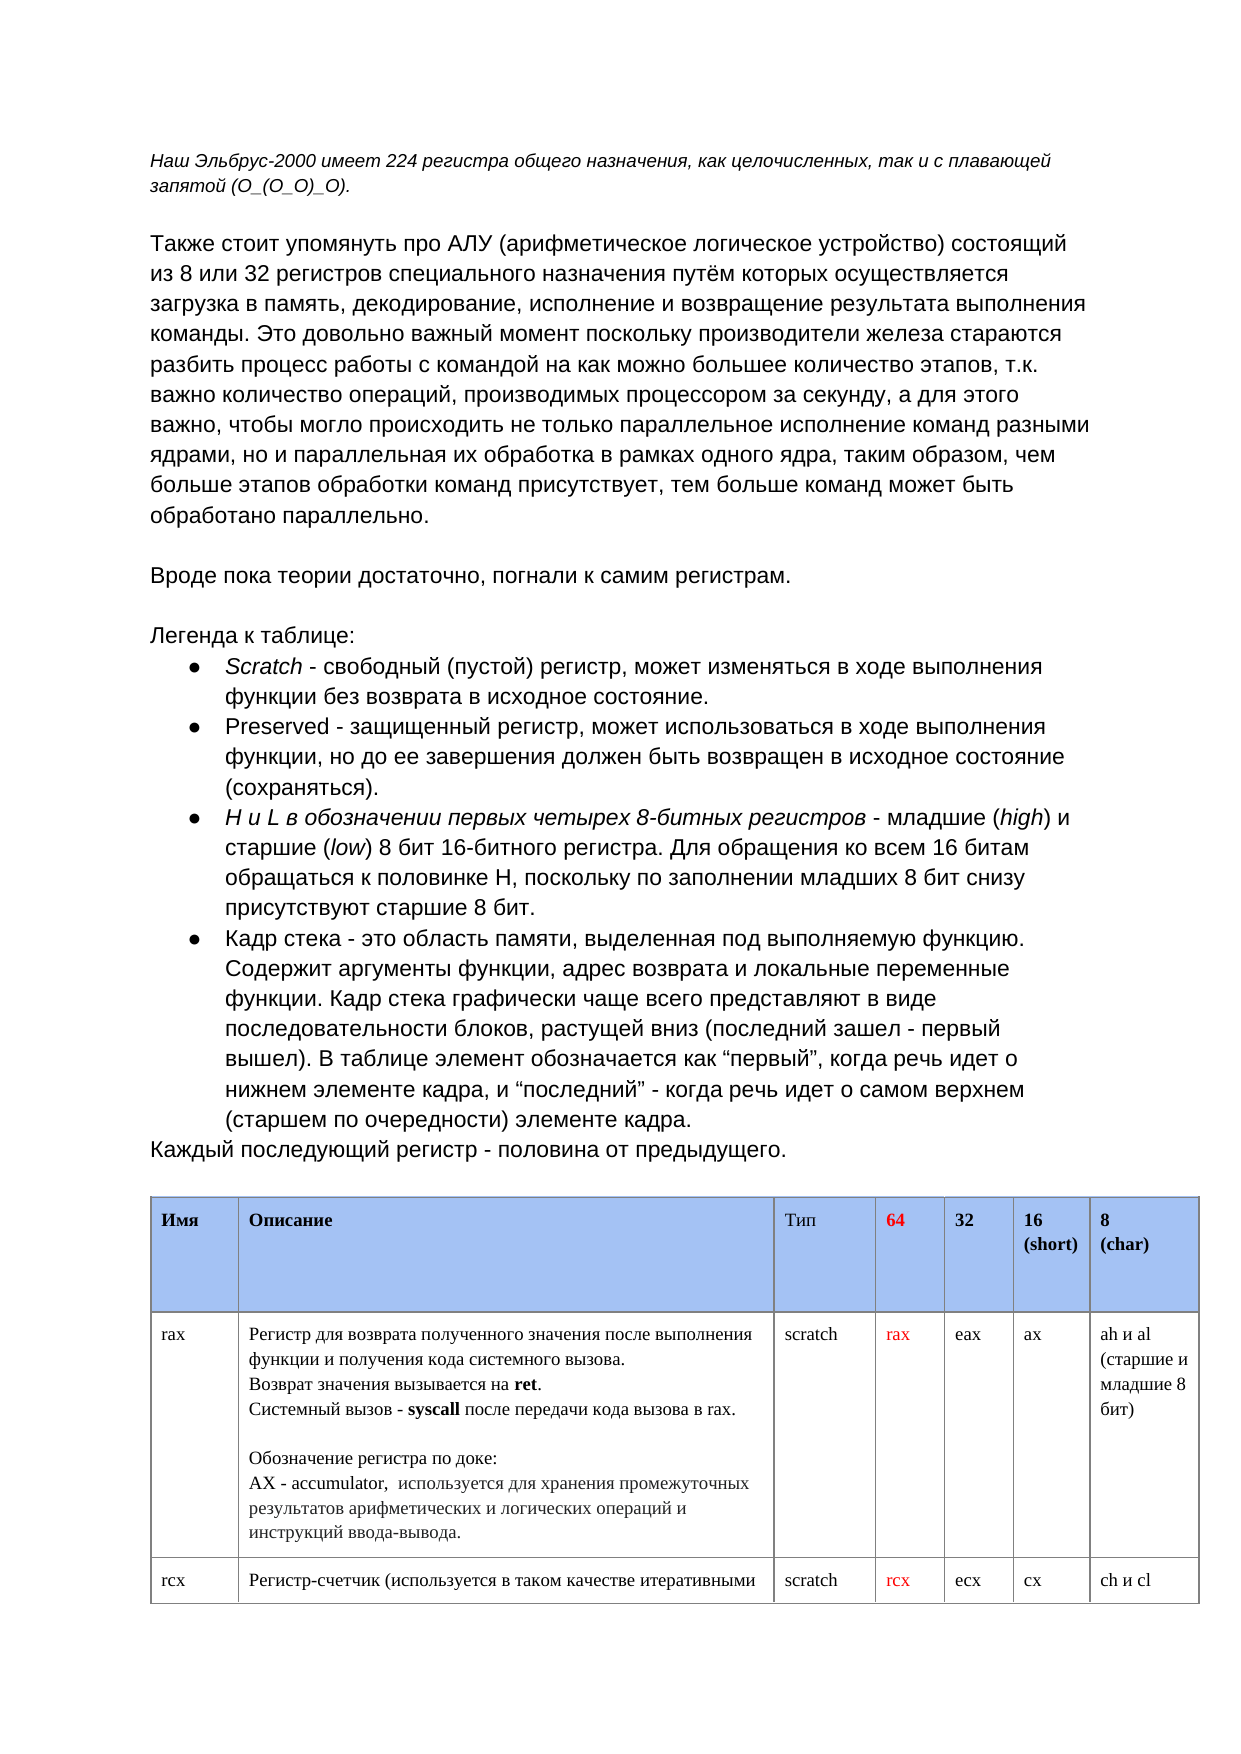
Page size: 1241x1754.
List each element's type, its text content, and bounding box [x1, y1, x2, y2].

table_header Тип [775, 1198, 875, 1311]
table_cell rax [876, 1313, 944, 1557]
table_header 32 [945, 1198, 1013, 1311]
text Легенда к таблице: [150, 622, 1090, 649]
list Scratch - свободный (пустой) регистр, может изменяться в ходе выполнения функции без возврата в исходное состояние. [187, 653, 1090, 709]
text Каждый последующий регистр - половина от предыдущего. [150, 1136, 1090, 1162]
table_cell rax [152, 1313, 238, 1557]
text Также стоит упомянуть про АЛУ (арифметическое логическое устройство) состоящий из 8 или 32 регистров специального назначения путём которых осуществляется загрузка в память, декодирование, исполнение и возвращение результата выполнения команды. Это довольно важный момент поскольку производители железа стараются разбить процесс работы с командой на как можно большее количество этапов, т.к. важно количество операций, производимых процессором за секунду, а для этого важно, чтобы могло происходить не только параллельное исполнение команд разными ядрами, но и параллельная их обработка в рамках одного ядра, таким образом, чем больше этапов обработки команд присутствует, тем больше команд может быть обработано параллельно. [150, 230, 1090, 528]
text Вроде пока теории достаточно, погнали к самим регистрам. [150, 562, 1090, 588]
list H и L в обозначении первых четырех 8-битных регистров - младшие (high) и старшие (low) 8 бит 16-битного регистра. Для обращения ко всем 16 битам обращаться к половинке H, поскольку по заполнении младших 8 бит снизу присутствуют старшие 8 бит. [187, 804, 1090, 921]
table_cell rcx [876, 1558, 944, 1602]
table_cell ecx [945, 1558, 1013, 1602]
table_header Имя [152, 1198, 238, 1311]
list Preserved - защищенный регистр, может использоваться в ходе выполнения функции, но до ее завершения должен быть возвращен в исходное состояние (сохраняться). [187, 713, 1090, 800]
text Наш Эльбрус-2000 имеет 224 регистра общего назначения, как целочисленных, так и с плавающей запятой (О_(О_О)_О). [150, 150, 1090, 196]
table_header Описание [239, 1198, 773, 1311]
table_cell scratch [775, 1558, 875, 1602]
table_cell ch и cl [1091, 1558, 1198, 1602]
table_cell ax [1014, 1313, 1089, 1557]
table_cell Регистр-счетчик (используется в таком качестве итеративными [239, 1558, 773, 1602]
table_cell Регистр для возврата полученного значения после выполнения функции и получения кода системного вызова. Возврат значения вызывается на ret. Системный вызов - syscall после передачи кода вызова в rax. Обозначение регистра по доке: AX - accumulator, используется для хранения промежуточных результатов арифметических и логических операций и инструкций ввода-вывода. [239, 1313, 773, 1557]
table_cell eax [945, 1313, 1013, 1557]
table_header 16 (short) [1014, 1198, 1089, 1311]
table_cell ah и al (старшие и младшие 8 бит) [1091, 1313, 1198, 1557]
table_cell rcx [152, 1558, 238, 1602]
table_cell scratch [775, 1313, 875, 1557]
table_cell cx [1014, 1558, 1089, 1602]
list Кадр стека - это область памяти, выделенная под выполняемую функцию. Содержит аргументы функции, адрес возврата и локальные переменные функции. Кадр стека графически чаще всего представляют в виде последовательности блоков, растущей вниз (последний зашел - первый вышел). В таблице элемент обозначается как “первый”, когда речь идет о нижнем элементе кадра, и “последний” - когда речь идет о самом верхнем (старшем по очередности) элементе кадра. [187, 924, 1090, 1132]
table_header 64 [876, 1198, 944, 1311]
table_header 8 (char) [1091, 1198, 1198, 1311]
